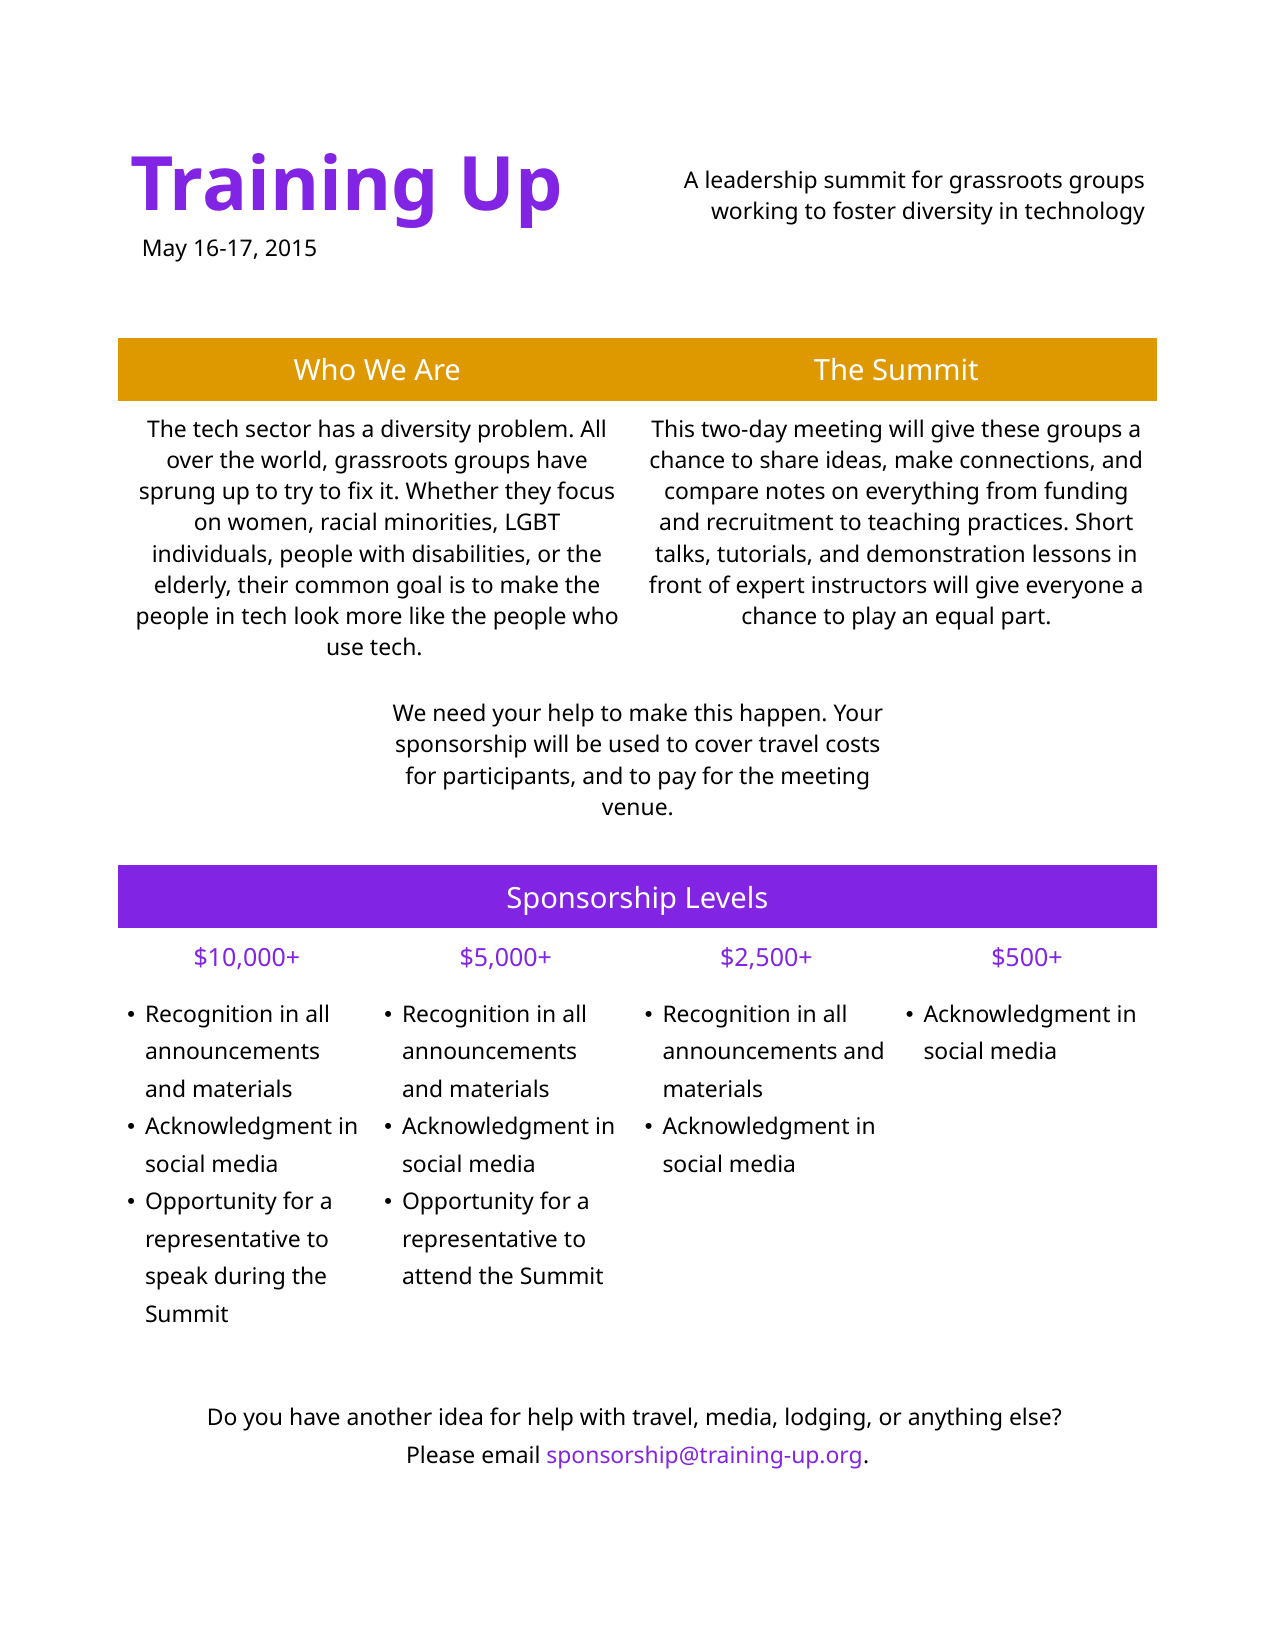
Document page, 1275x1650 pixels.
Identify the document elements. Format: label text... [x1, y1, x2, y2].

table_cell Recognition in all announcements and materials Acknowledgment in social media Opportunity for a representative to speak during the Summit [118, 986, 375, 1389]
table_cell [118, 685, 378, 865]
table_cell $500+ [897, 928, 1157, 986]
table_cell Do you have another idea for help with travel, media, lodging, or anything else? Please email sponsorship@training-up.org. [118, 1390, 1157, 1496]
table_cell The tech sector has a diversity problem. All over the world, grassroots groups have sprung up to try to fix it. Whether they focus on women, racial minorities, LGBT individuals, people with disabilities, or the elderly, their common goal is to make the people in tech look more like the people who use tech. [118, 401, 636, 685]
table_cell The Summit [636, 338, 1157, 401]
table_cell Who We Are [118, 338, 636, 401]
table_cell $2,500+ [636, 928, 897, 986]
table_cell This two-day meeting will give these groups a chance to share ideas, make connections, and compare notes on everything from funding and recruitment to teaching practices. Short talks, tutorials, and demonstration lessons in front of expert instructors will give everyone a chance to play an equal part. [636, 401, 1157, 685]
table_cell [897, 685, 1157, 865]
table_cell $10,000+ [118, 928, 375, 986]
table_cell We need your help to make this happen. Your sponsorship will be used to cover travel costs for participants, and to pay for the meeting venue. [379, 685, 897, 865]
table_header Training Up May 16-17, 2015 [118, 118, 636, 338]
table_cell Recognition in all announcements and materials Acknowledgment in social media Opportunity for a representative to attend the Summit [375, 986, 636, 1389]
table_cell Acknowledgment in social media [897, 986, 1157, 1389]
table_cell $5,000+ [375, 928, 636, 986]
table_header A leadership summit for grassroots groups working to foster diversity in technology [636, 118, 1157, 338]
table_cell Sponsorship Levels [118, 865, 1157, 928]
table_cell Recognition in all announcements and materials Acknowledgment in social media [636, 986, 897, 1389]
